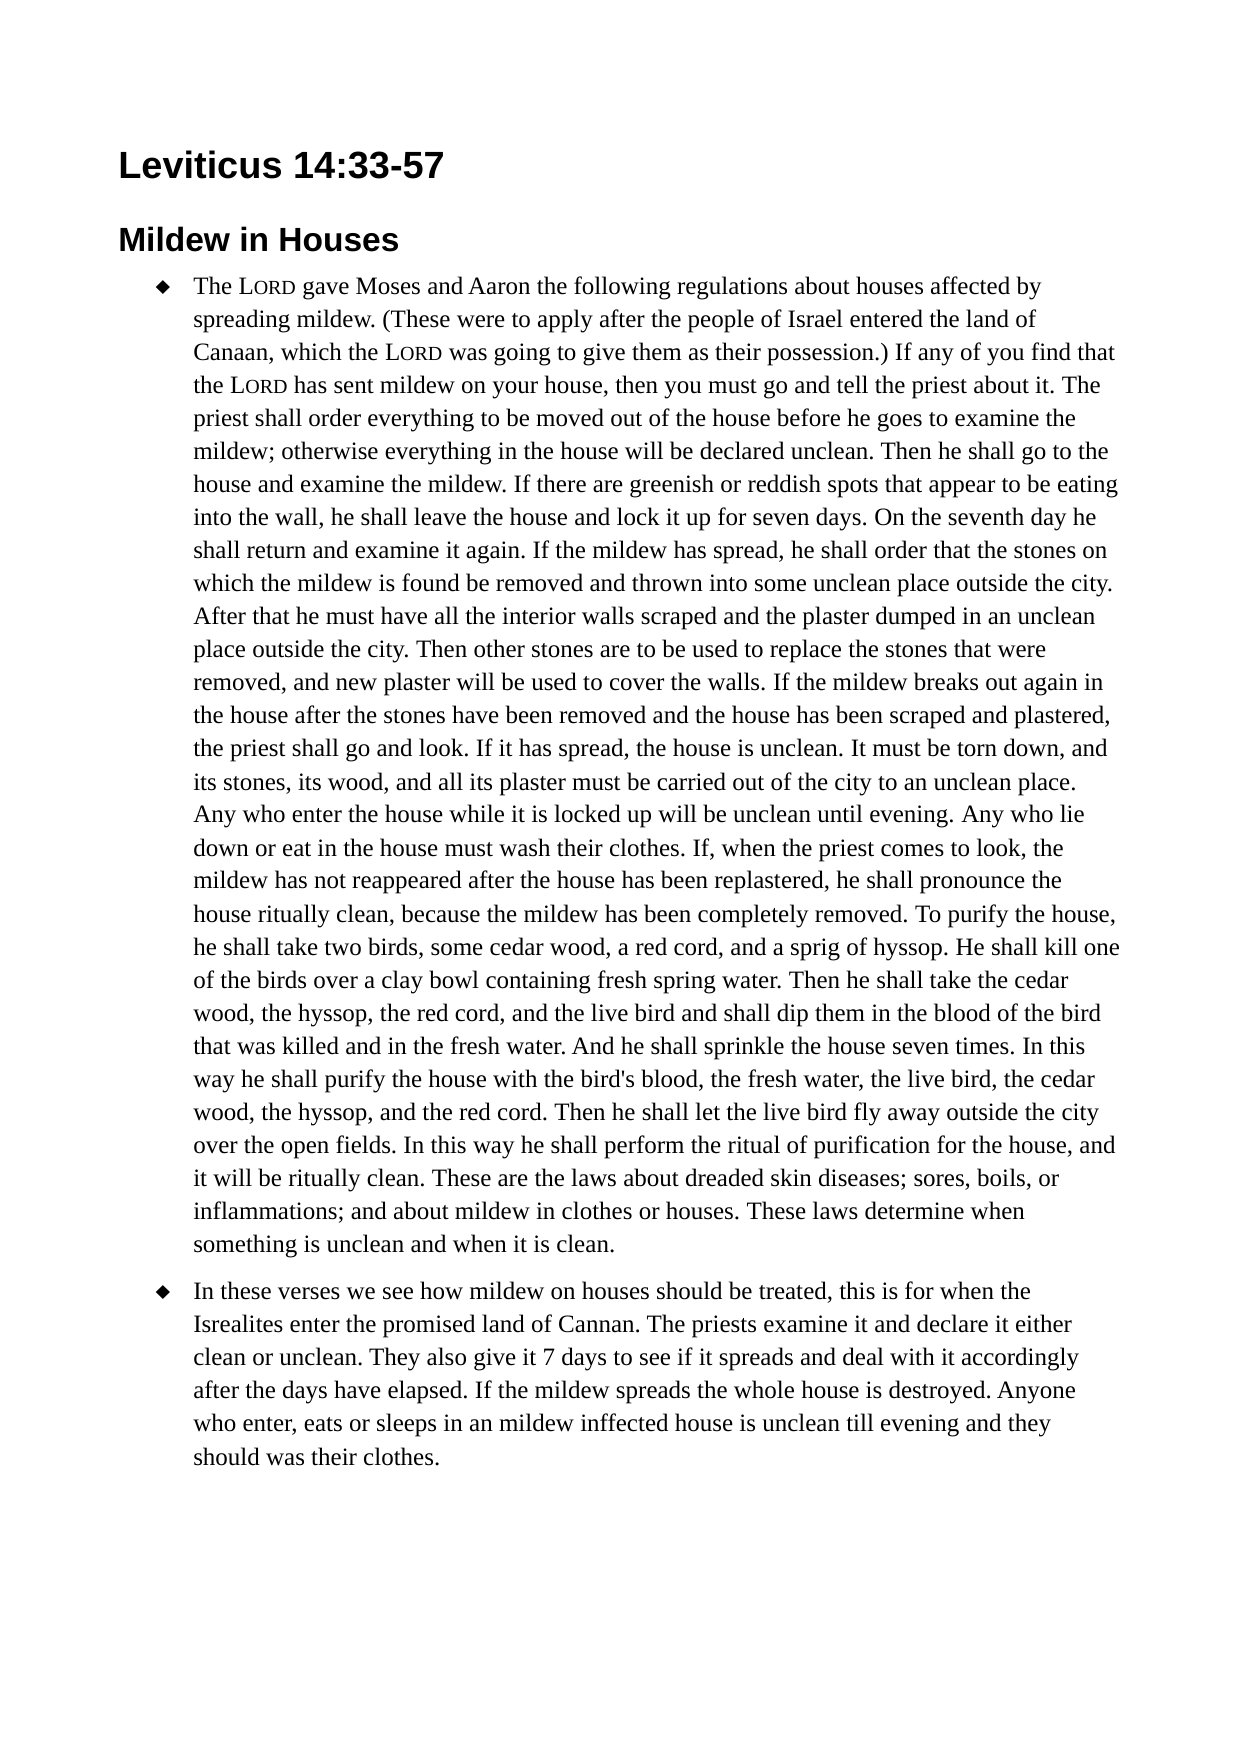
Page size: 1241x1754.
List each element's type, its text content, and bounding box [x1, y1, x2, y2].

list In these verses we see how mildew on houses should be treated, this is for when the Isrealites enter the promised land of Cannan. The priests examine it and declare it either clean or unclean. They also give it 7 days to see if it spreads and deal with it accordingly after the days have elapsed. If the mildew spreads the whole house is destroyed. Anyone who enter, eats or sleeps in an mildew inffected house is unclean till evening and they should was their clothes. [156, 1276, 1122, 1470]
list The Lord gave Moses and Aaron the following regulations about houses affected by spreading mildew. (These were to apply after the people of Israel entered the land of Canaan, which the Lord was going to give them as their possession.) If any of you find that the Lord has sent mildew on your house, then you must go and tell the priest about it. The priest shall order everything to be moved out of the house before he goes to examine the mildew; otherwise everything in the house will be declared unclean. Then he shall go to the house and examine the mildew. If there are greenish or reddish spots that appear to be eating into the wall, he shall leave the house and lock it up for seven days. On the seventh day he shall return and examine it again. If the mildew has spread, he shall order that the stones on which the mildew is found be removed and thrown into some unclean place outside the city. After that he must have all the interior walls scraped and the plaster dumped in an unclean place outside the city. Then other stones are to be used to replace the stones that were removed, and new plaster will be used to cover the walls. If the mildew breaks out again in the house after the stones have been removed and the house has been scraped and plastered, the priest shall go and look. If it has spread, the house is unclean. It must be torn down, and its stones, its wood, and all its plaster must be carried out of the city to an unclean place. Any who enter the house while it is locked up will be unclean until evening. Any who lie down or eat in the house must wash their clothes. If, when the priest comes to look, the mildew has not reappeared after the house has been replastered, he shall pronounce the house ritually clean, because the mildew has been completely removed. To purify the house, he shall take two birds, some cedar wood, a red cord, and a sprig of hyssop. He shall kill one of the birds over a clay bowl containing fresh spring water. Then he shall take the cedar wood, the hyssop, the red cord, and the live bird and shall dip them in the blood of the bird that was killed and in the fresh water. And he shall sprinkle the house seven times. In this way he shall purify the house with the bird's blood, the fresh water, the live bird, the cedar wood, the hyssop, and the red cord. Then he shall let the live bird fly away outside the city over the open fields. In this way he shall perform the ritual of purification for the house, and it will be ritually clean. These are the laws about dreaded skin diseases; sores, boils, or inflammations; and about mildew in clothes or houses. These laws determine when something is unclean and when it is clean. [156, 271, 1122, 1258]
subtitle Mildew in Houses [118, 220, 1122, 259]
subtitle Leviticus 14:33-57 [118, 143, 1122, 187]
